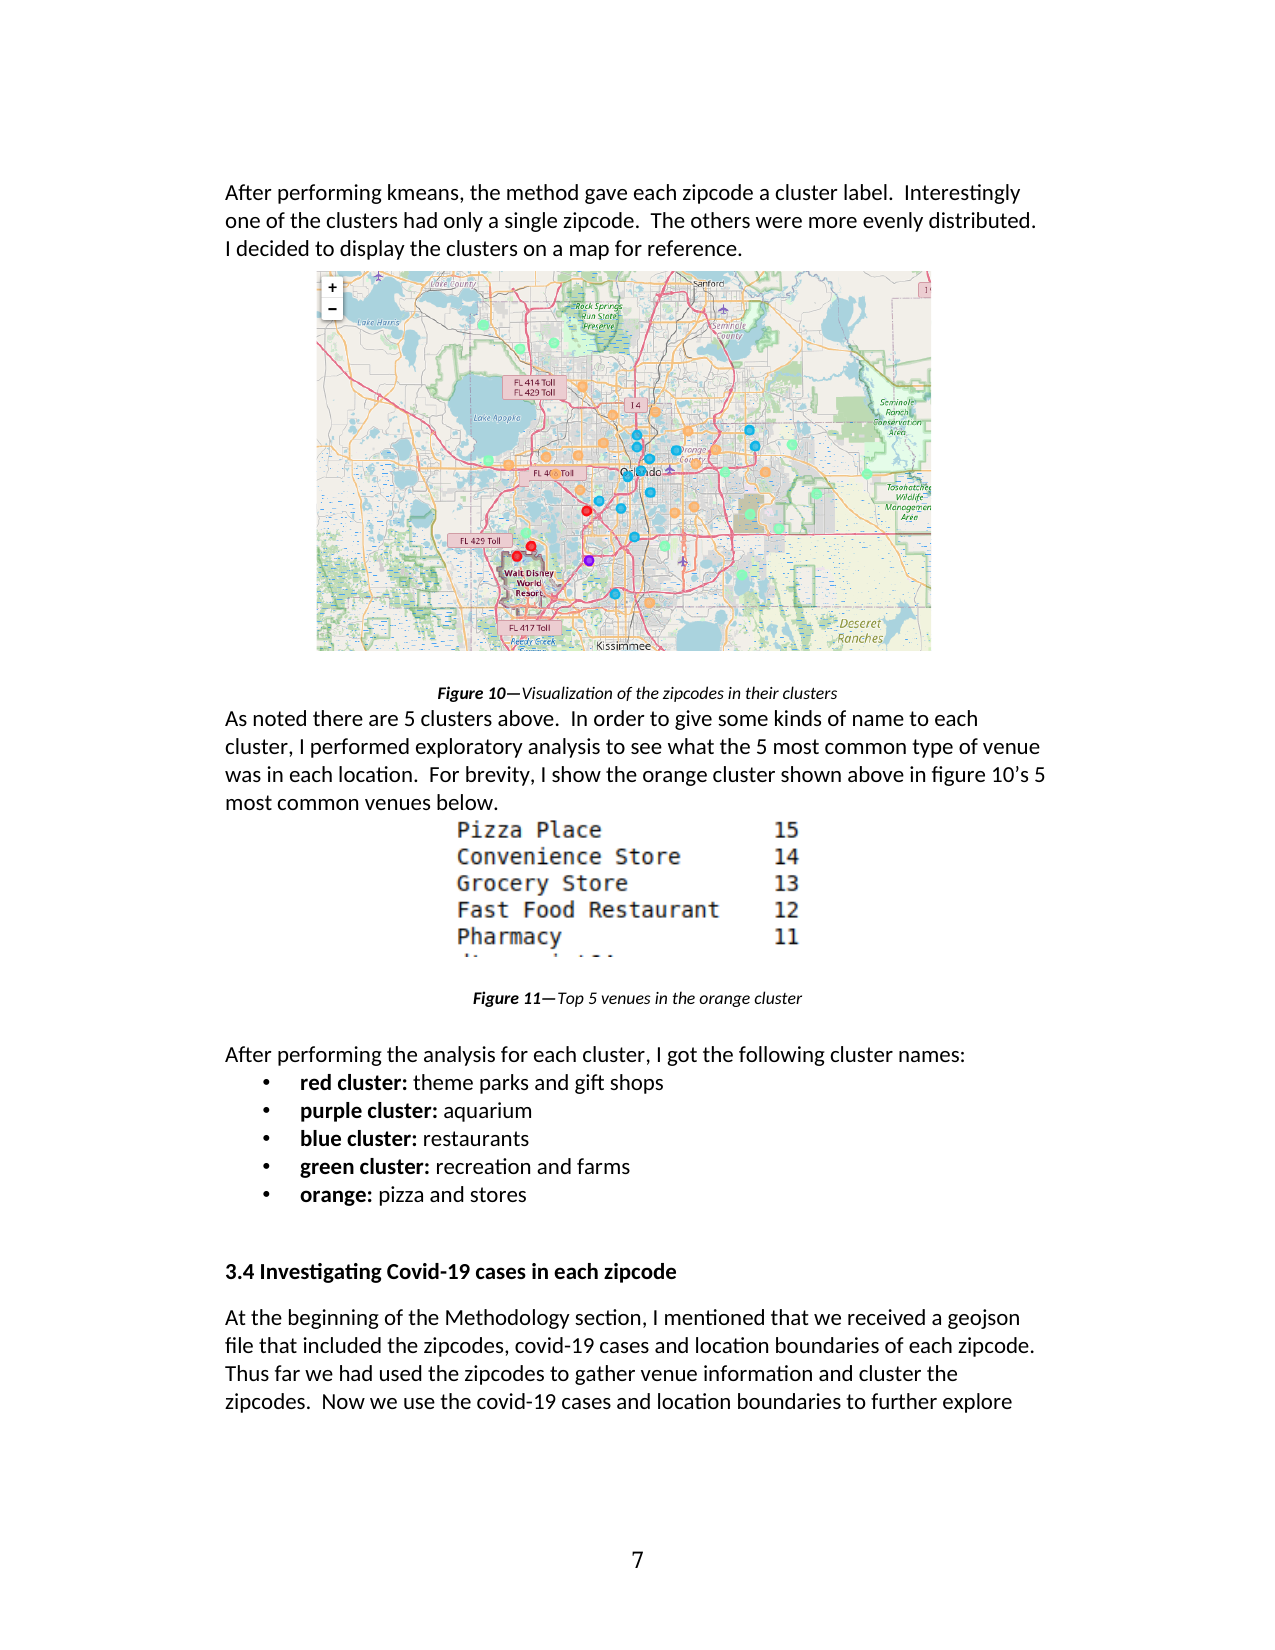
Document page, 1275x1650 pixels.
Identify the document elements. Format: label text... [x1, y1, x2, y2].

list purple cluster: aquarium [262, 1096, 1050, 1124]
picture [316, 271, 932, 651]
text After performing kmeans, the method gave each zipcode a cluster label. Interestingly one of the clusters had only a single zipcode. The others were more evenly distributed. I decided to display the clusters on a map for reference. [225, 178, 1050, 262]
list orange: pizza and stores [262, 1181, 1050, 1208]
text As noted there are 5 clusters above. In order to give some kinds of name to each cluster, I performed exploratory analysis to see what the 5 most common type of venue was in each location. For brevity, I show the orange cluster shown above in figure 10’s 5 most common venues below. [225, 704, 1050, 816]
text At the beginning of the Methodology section, I mentioned that we received a geojson file that included the zipcodes, covid-19 cases and location boundaries of each zipcode. Thus far we had used the zipcodes to gather venue information and cluster the zipcodes. Now we use the covid-19 cases and location boundaries to further explore [225, 1303, 1050, 1415]
subtitle 3.4 Investigating Covid-19 cases in each zipcode [225, 1257, 1050, 1286]
text After performing the analysis for each cluster, I got the following cluster names: [225, 1040, 1050, 1068]
list red cluster: theme parks and gift shops [262, 1068, 1050, 1096]
list green cluster: recreation and farms [262, 1152, 1050, 1181]
list blue cluster: restaurants [262, 1124, 1050, 1152]
text Figure 10—Visualization of the zipcodes in their clusters [225, 682, 1050, 704]
picture [446, 816, 829, 957]
text Figure 11—Top 5 venues in the orange cluster [225, 987, 1050, 1009]
